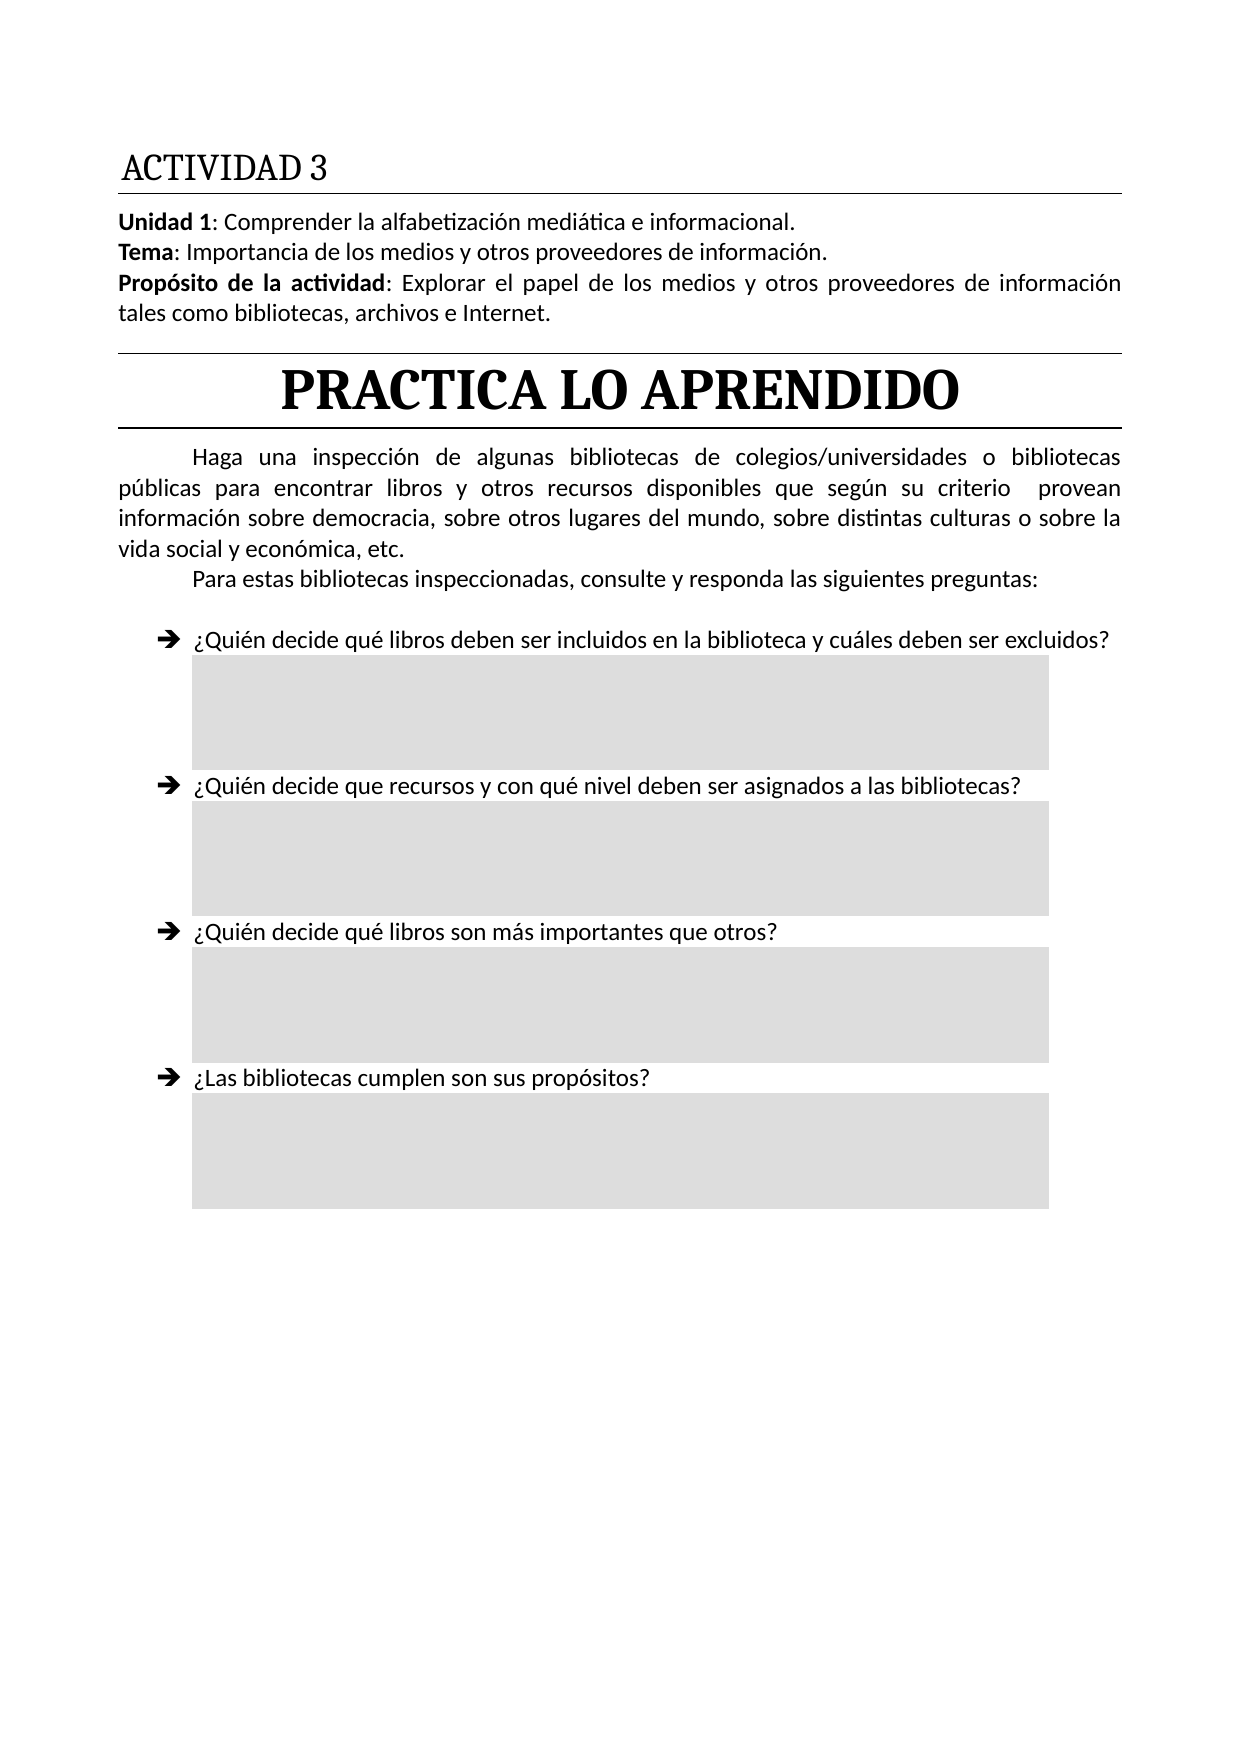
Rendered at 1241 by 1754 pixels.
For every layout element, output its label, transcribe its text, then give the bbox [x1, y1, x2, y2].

text Unidad 1: Comprender la alfabetización mediática e informacional. [118, 206, 1122, 236]
text Para estas bibliotecas inspeccionadas, consulte y responda las siguientes preguntas: [118, 563, 1122, 594]
title Practica lo aprendido [118, 354, 1122, 427]
list ¿Quién decide qué libros son más importantes que otros? [156, 916, 1122, 947]
text Propósito de la actividad: Explorar el papel de los medios y otros proveedores de información tales como bibliotecas, archivos e Internet. [118, 267, 1122, 328]
subtitle Actividad 3 [118, 143, 1122, 193]
text Tema: Importancia de los medios y otros proveedores de información. [118, 236, 1122, 267]
list ¿Quién decide qué libros deben ser incluidos en la biblioteca y cuáles deben ser excluidos? [156, 624, 1122, 655]
list ¿Las bibliotecas cumplen son sus propósitos? [156, 1062, 1122, 1093]
text Haga una inspección de algunas bibliotecas de colegios/universidades o bibliotecas públicas para encontrar libros y otros recursos disponibles que según su criterio provean información sobre democracia, sobre otros lugares del mundo, sobre distintas culturas o sobre la vida social y económica, etc. [118, 441, 1122, 563]
list ¿Quién decide que recursos y con qué nivel deben ser asignados a las bibliotecas? [156, 770, 1122, 801]
